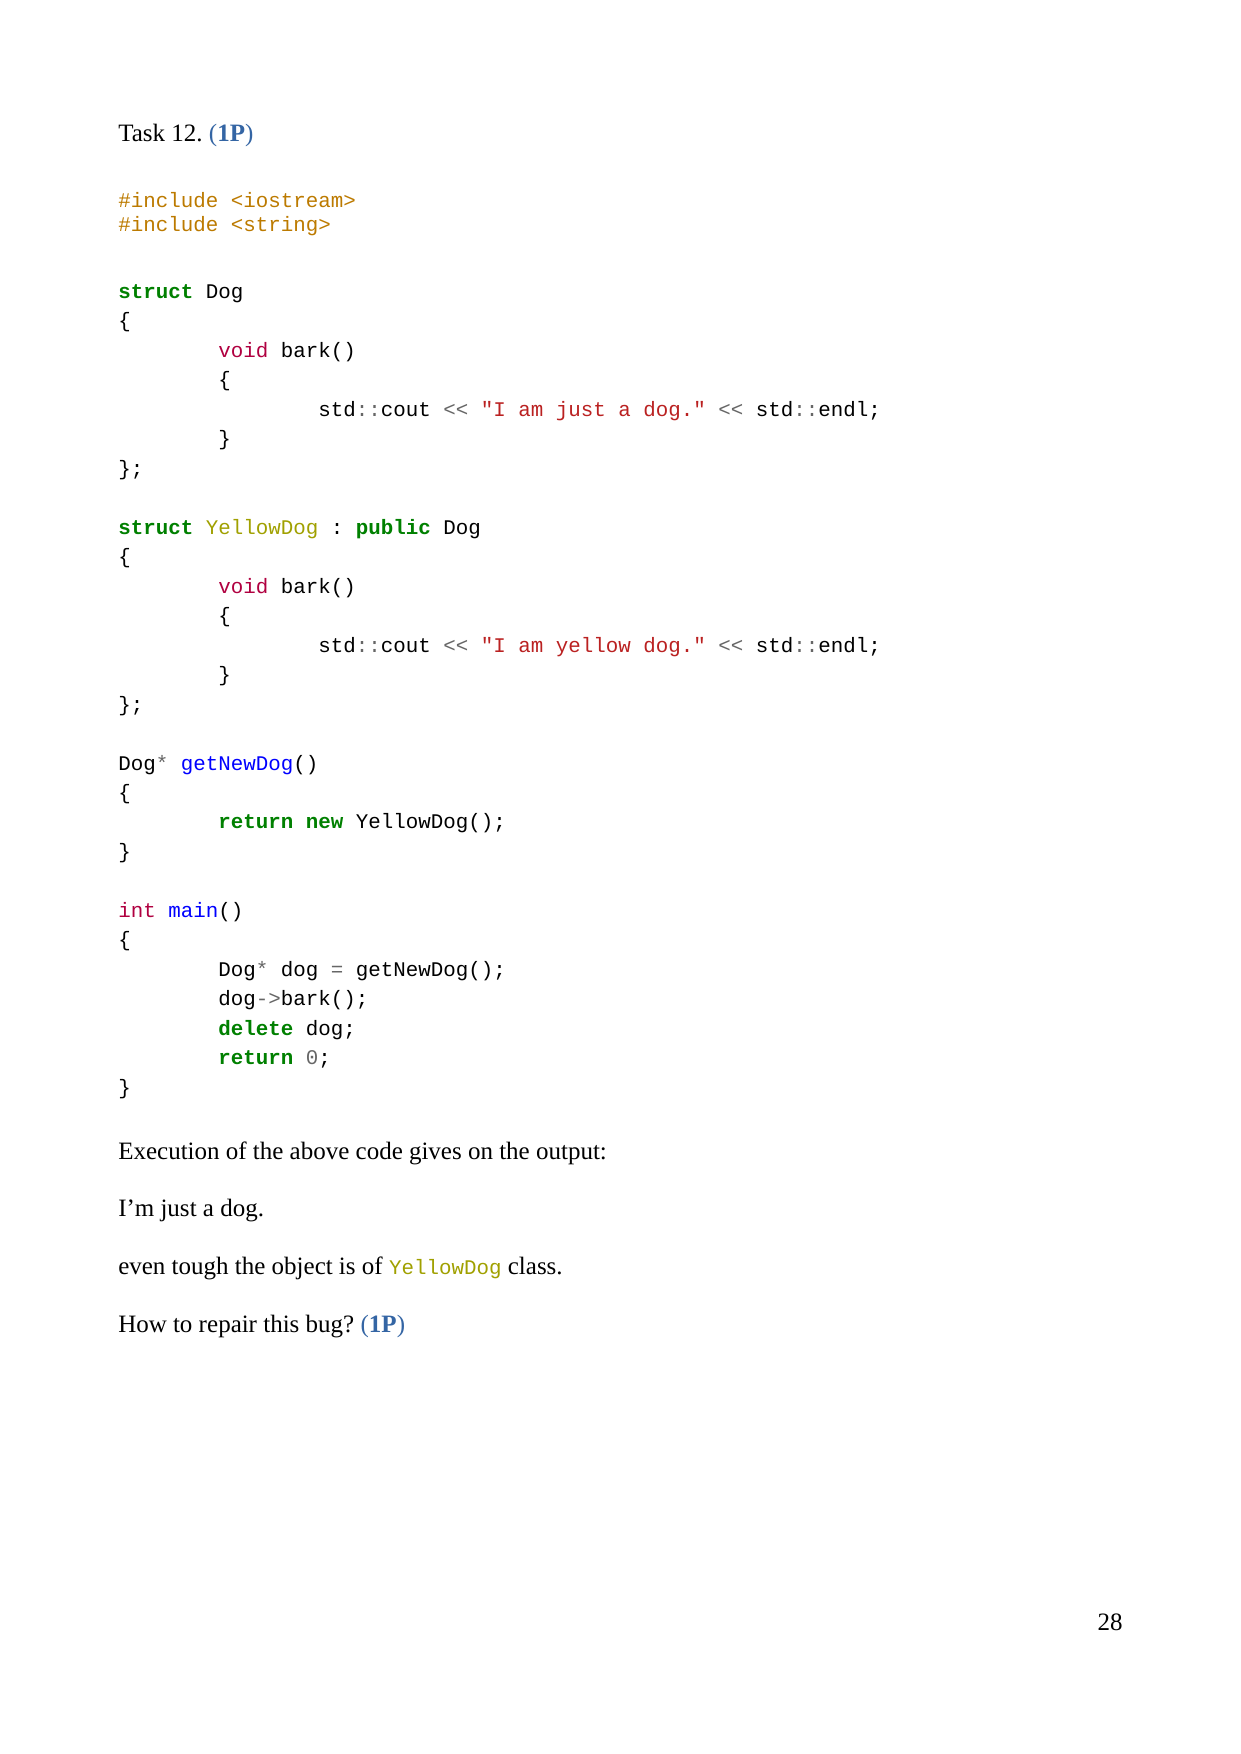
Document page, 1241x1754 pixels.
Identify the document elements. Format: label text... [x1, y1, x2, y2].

text delete dog; [118, 1018, 1122, 1041]
text void bark() [118, 340, 1122, 363]
text int main() [118, 900, 1122, 923]
text std::cout << "I am just a dog." << std::endl; [118, 399, 1122, 422]
text { [118, 310, 1122, 334]
text { [118, 782, 1122, 806]
text { [118, 546, 1122, 570]
text { [118, 929, 1122, 953]
text #include <iostream> #include <string> [118, 161, 1122, 266]
text }; [118, 458, 1122, 481]
text return new YellowDog(); [118, 811, 1122, 835]
text } [118, 664, 1122, 688]
text } [118, 428, 1122, 452]
text dog->bark(); [118, 988, 1122, 1012]
text Task 12. (1P) [118, 118, 1122, 147]
text return 0; [118, 1047, 1122, 1071]
text void bark() [118, 576, 1122, 599]
text { [118, 605, 1122, 629]
text std::cout << "I am yellow dog." << std::endl; [118, 634, 1122, 658]
text struct Dog [118, 281, 1122, 304]
text } [118, 841, 1122, 864]
text { [118, 369, 1122, 393]
text }; [118, 693, 1122, 717]
text Dog* getNewDog() [118, 752, 1122, 776]
text struct YellowDog : public Dog [118, 517, 1122, 540]
text Dog* dog = getNewDog(); [118, 959, 1122, 982]
text Execution of the above code gives on the output: I’m just a dog. even tough the object is of YellowDog class. How to repair this bug? (1P) [118, 1136, 1122, 1338]
text } [118, 1077, 1122, 1100]
